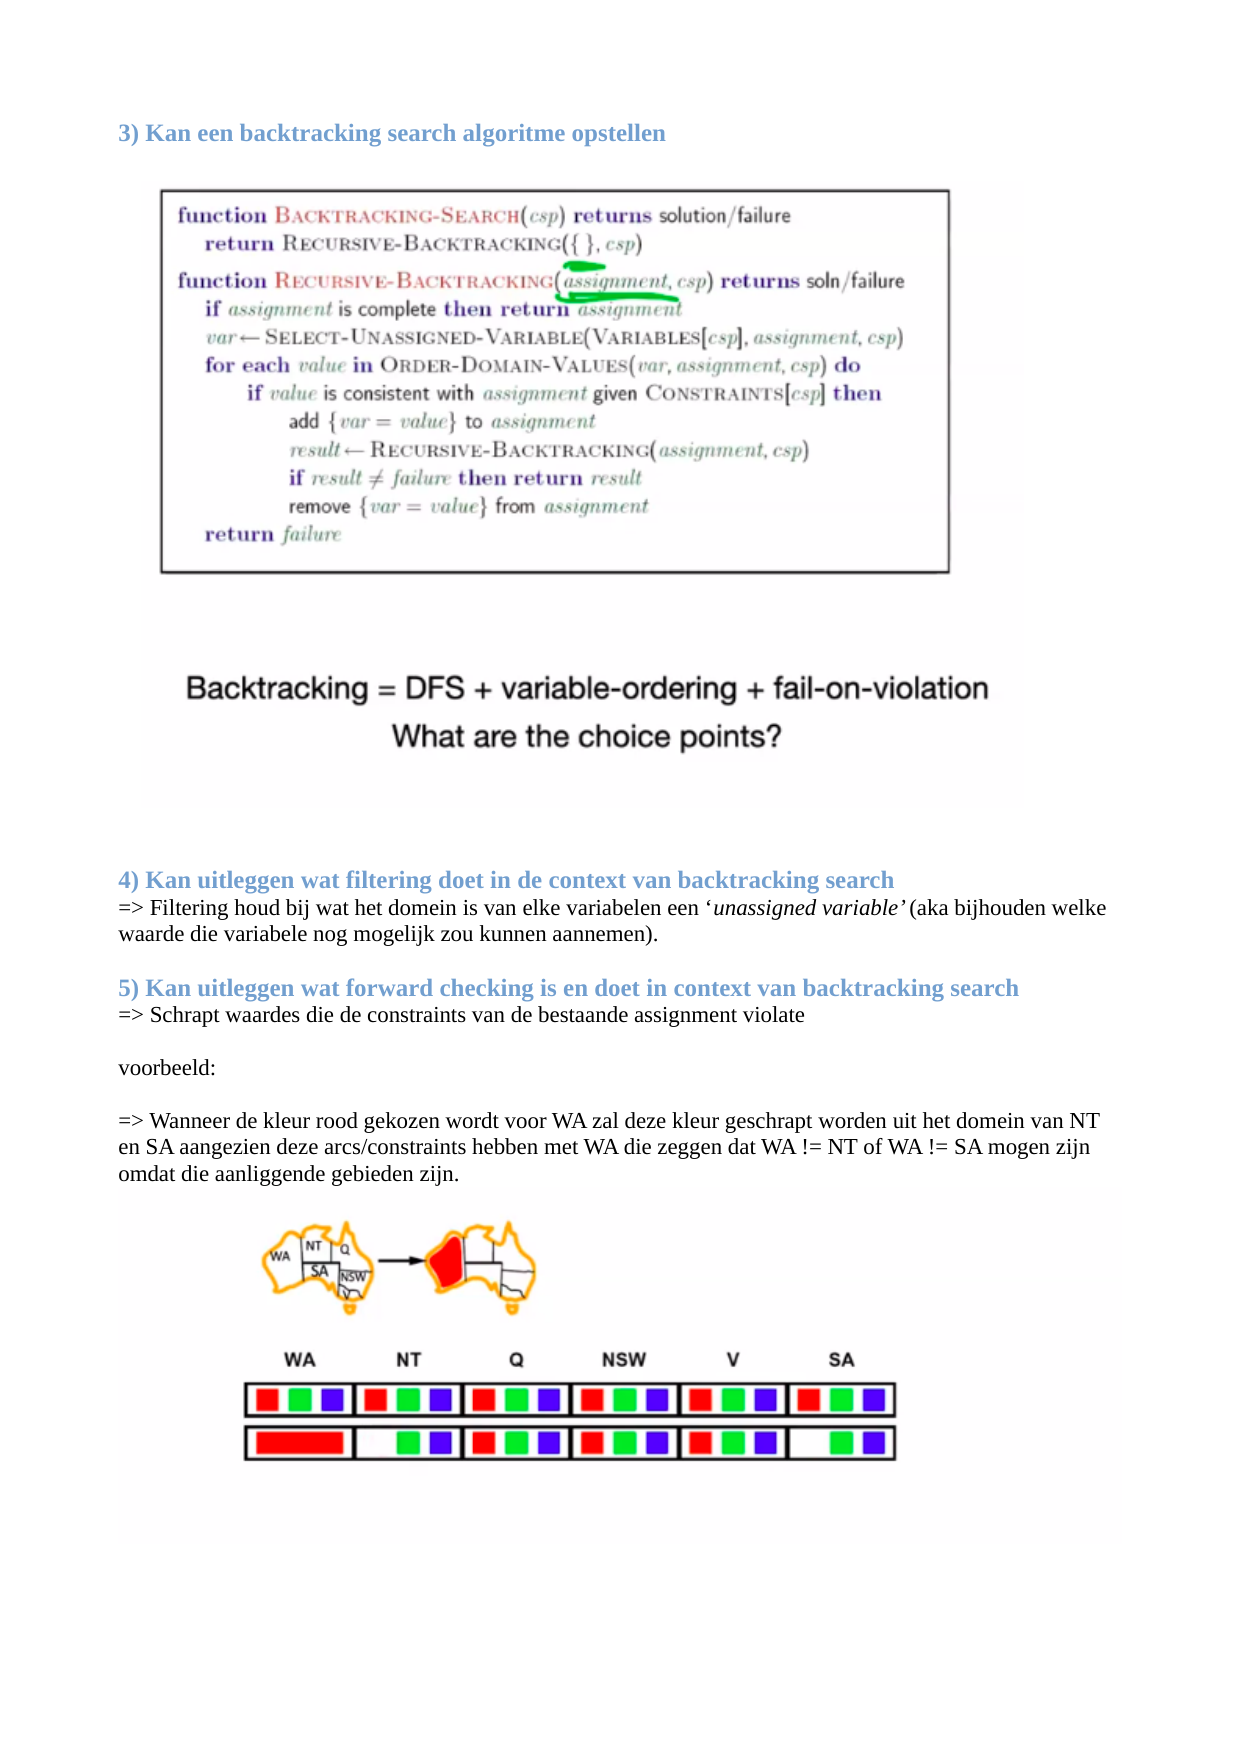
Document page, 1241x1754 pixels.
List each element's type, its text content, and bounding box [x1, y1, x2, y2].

text 3) Kan een backtracking search algoritme opstellen [118, 118, 1122, 147]
picture [141, 181, 1024, 808]
text => Filtering houd bij wat het domein is van elke variabelen een ‘unassigned variable’ (aka bijhouden welke waarde die variabele nog mogelijk zou kunnen aannemen). [118, 894, 1122, 946]
text => Schrapt waardes die de constraints van de bestaande assignment violate [118, 1002, 1122, 1028]
picture [118, 1187, 1123, 1544]
text 4) Kan uitleggen wat filtering doet in de context van backtracking search [118, 865, 1122, 894]
text 5) Kan uitleggen wat forward checking is en doet in context van backtracking search [118, 973, 1122, 1002]
text voorbeeld: [118, 1054, 1122, 1081]
text => Wanneer de kleur rood gekozen wordt voor WA zal deze kleur geschrapt worden uit het domein van NT en SA aangezien deze arcs/constraints hebben met WA die zeggen dat WA != NT of WA != SA mogen zijn omdat die aanliggende gebieden zijn. [118, 1107, 1122, 1186]
